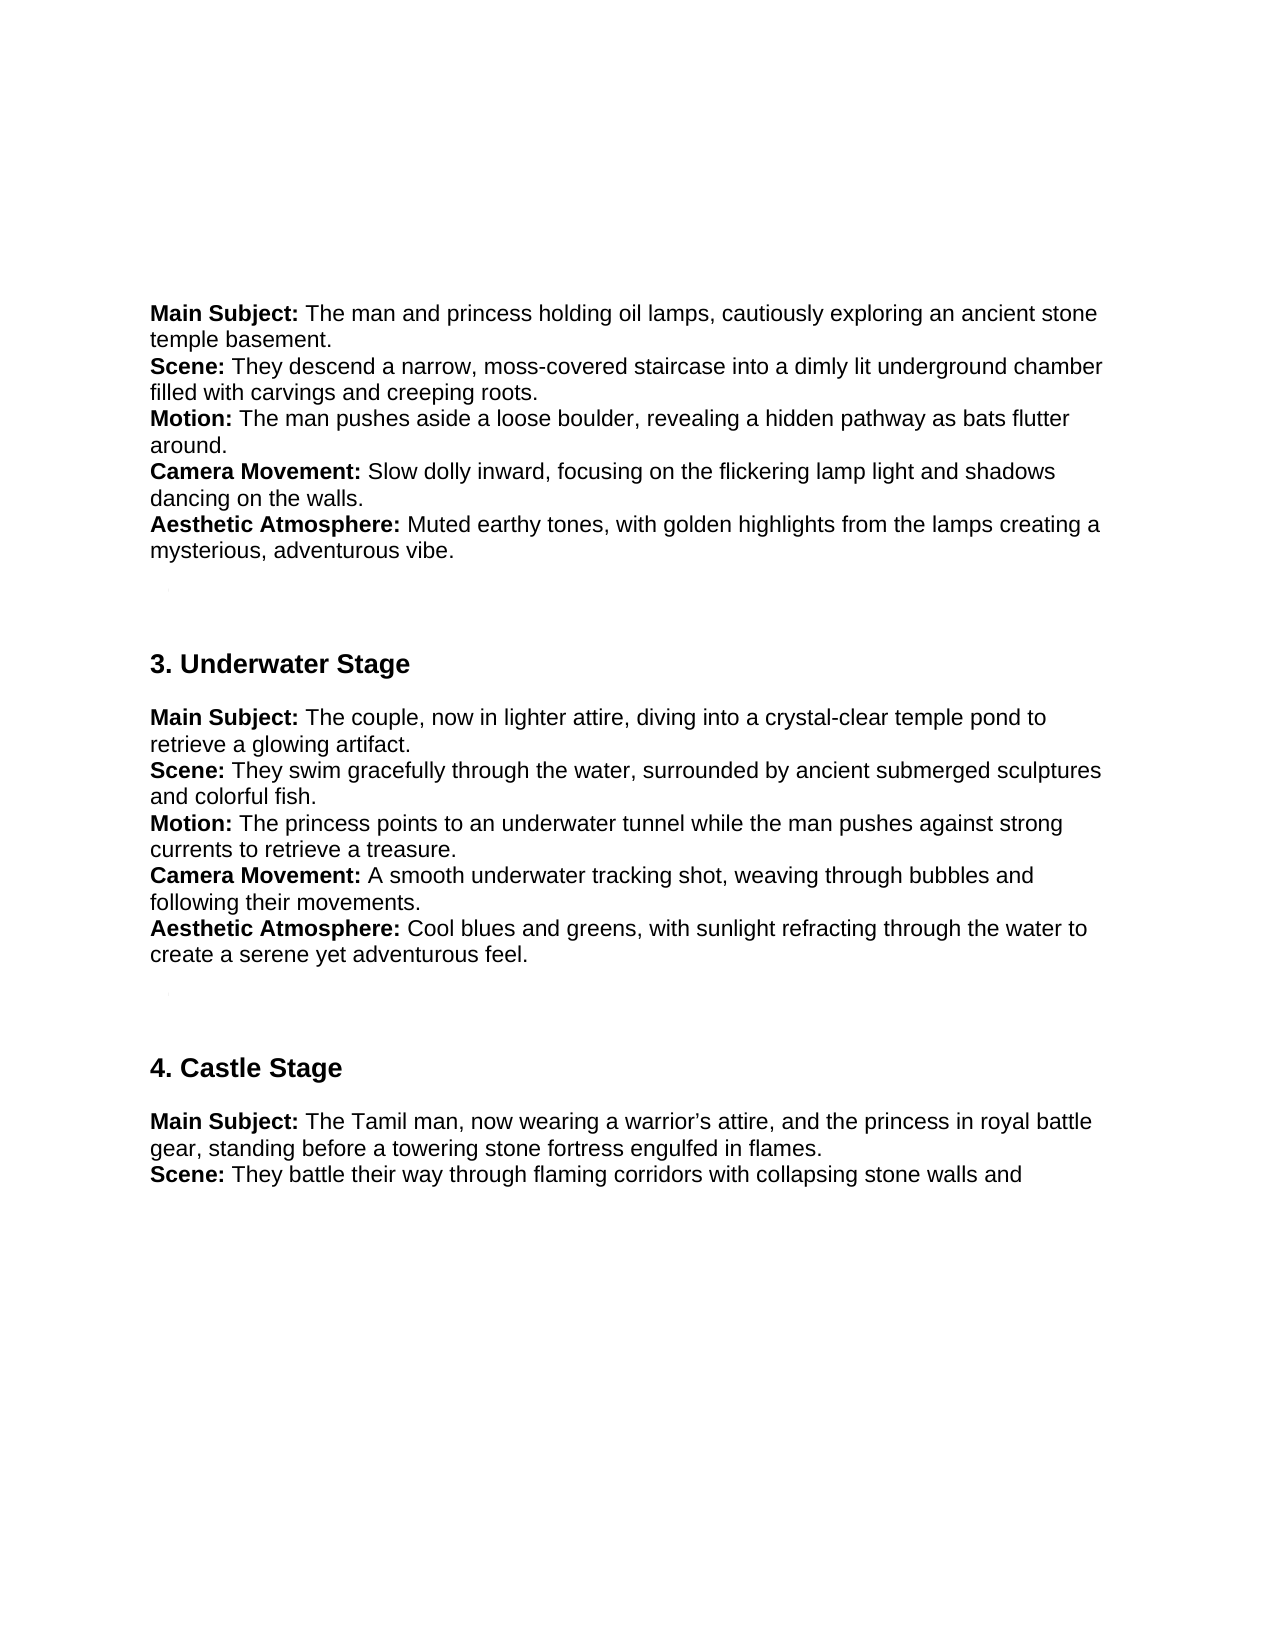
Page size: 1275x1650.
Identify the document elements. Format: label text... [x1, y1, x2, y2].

text Main Subject: The man and princess holding oil lamps, cautiously exploring an ancient stone temple basement. Scene: They descend a narrow, moss-covered staircase into a dimly lit underground chamber filled with carvings and creeping roots. Motion: The man pushes aside a loose boulder, revealing a hidden pathway as bats flutter around. Camera Movement: Slow dolly inward, focusing on the flickering lamp light and shadows dancing on the walls. Aesthetic Atmosphere: Muted earthy tones, with golden highlights from the lamps creating a mysterious, adventurous vibe. [150, 300, 1125, 563]
subtitle 4. Castle Stage [150, 1052, 1125, 1083]
text Main Subject: The Tamil man, now wearing a warrior’s attire, and the princess in royal battle gear, standing before a towering stone fortress engulfed in flames. Scene: They battle their way through flaming corridors with collapsing stone walls and [150, 1108, 1125, 1187]
subtitle 3. Underwater Stage [150, 648, 1125, 679]
text Main Subject: The couple, now in lighter attire, diving into a crystal-clear temple pond to retrieve a glowing artifact. Scene: They swim gracefully through the water, surrounded by ancient submerged sculptures and colorful fish. Motion: The princess points to an underwater tunnel while the man pushes against strong currents to retrieve a treasure. Camera Movement: A smooth underwater tracking shot, weaving through bubbles and following their movements. Aesthetic Atmosphere: Cool blues and greens, with sunlight refracting through the water to create a serene yet adventurous feel. [150, 704, 1125, 968]
